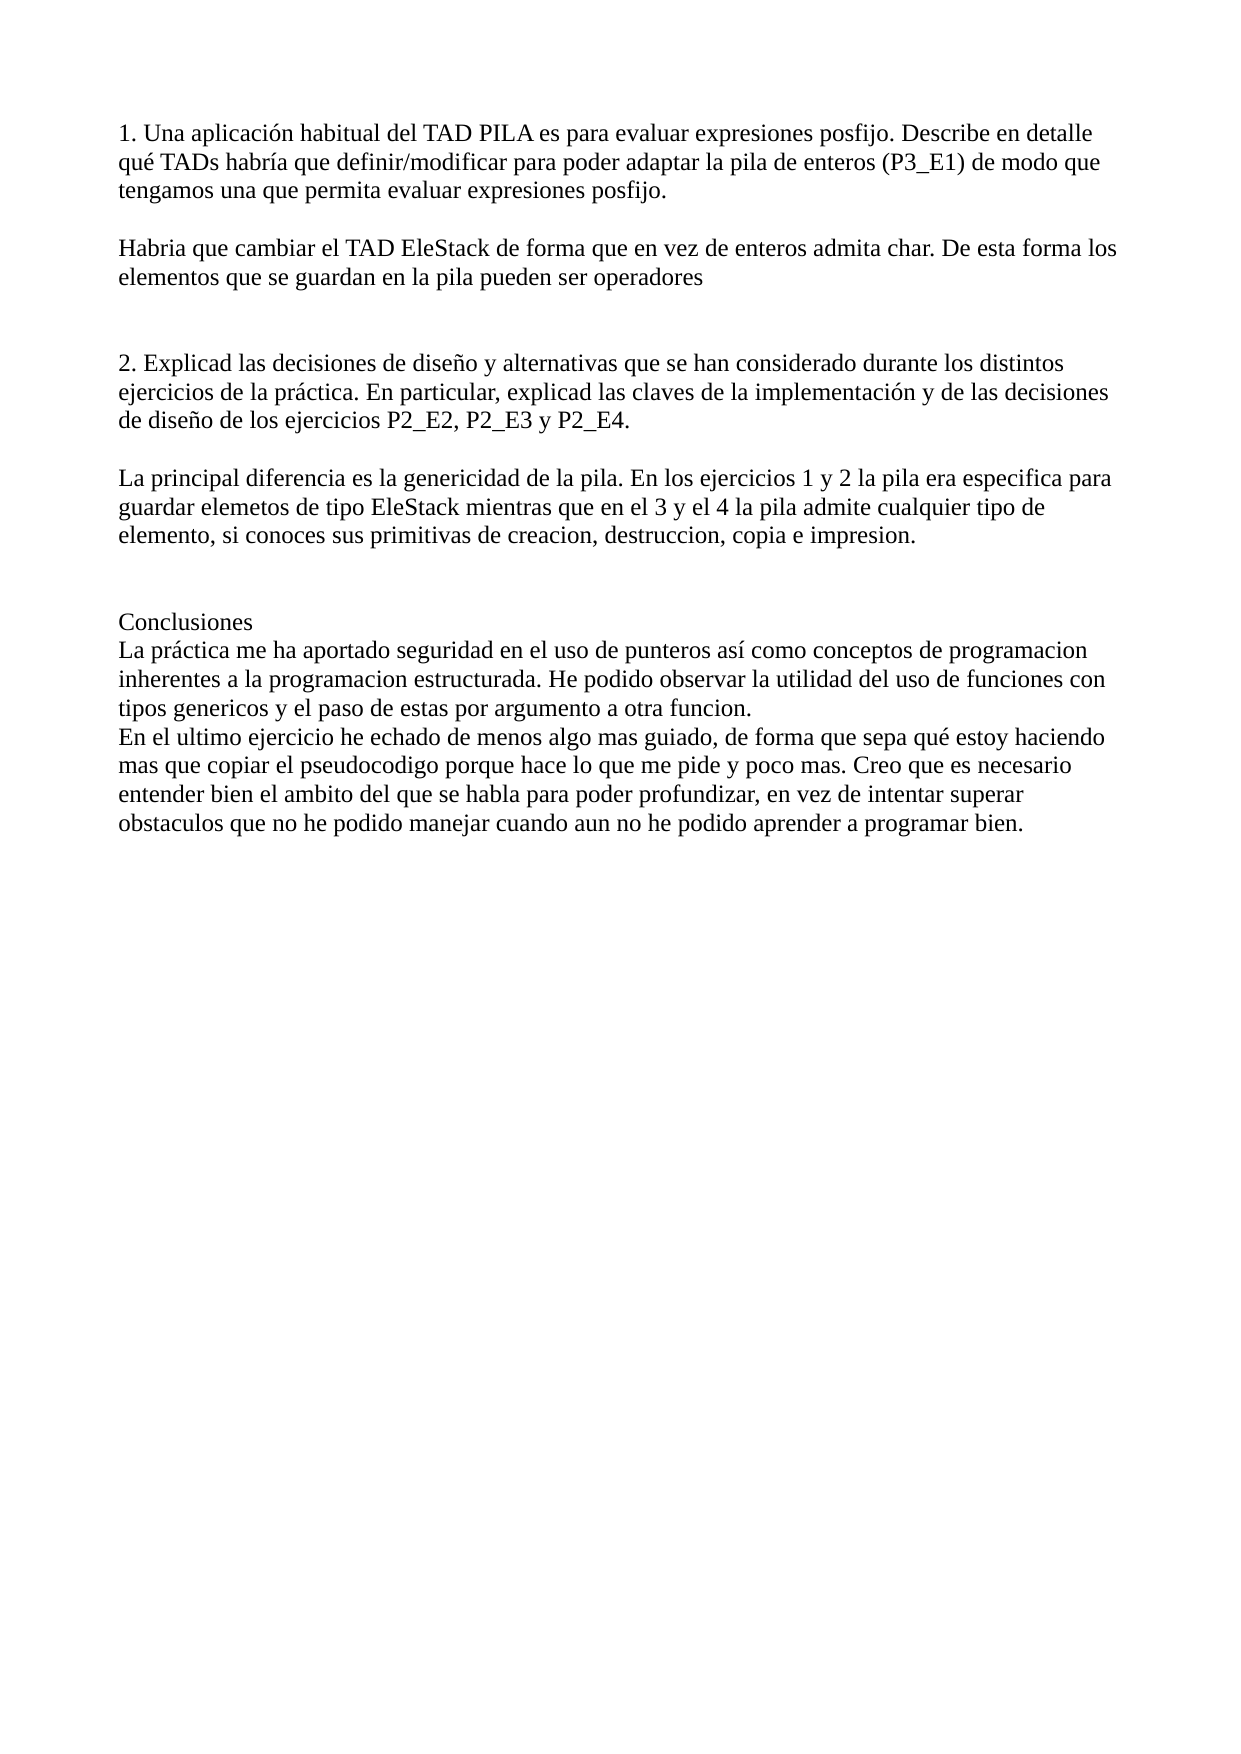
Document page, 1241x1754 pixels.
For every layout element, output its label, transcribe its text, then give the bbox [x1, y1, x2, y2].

text 2. Explicad las decisiones de diseño y alternativas que se han considerado durante los distintos ejercicios de la práctica. En particular, explicad las claves de la implementación y de las decisiones de diseño de los ejercicios P2_E2, P2_E3 y P2_E4. [118, 348, 1122, 434]
text En el ultimo ejercicio he echado de menos algo mas guiado, de forma que sepa qué estoy haciendo mas que copiar el pseudocodigo porque hace lo que me pide y poco mas. Creo que es necesario entender bien el ambito del que se habla para poder profundizar, en vez de intentar superar obstaculos que no he podido manejar cuando aun no he podido aprender a programar bien. [118, 722, 1122, 837]
text La práctica me ha aportado seguridad en el uso de punteros así como conceptos de programacion inherentes a la programacion estructurada. He podido observar la utilidad del uso de funciones con tipos genericos y el paso de estas por argumento a otra funcion. [118, 636, 1122, 722]
text La principal diferencia es la genericidad de la pila. En los ejercicios 1 y 2 la pila era especifica para guardar elemetos de tipo EleStack mientras que en el 3 y el 4 la pila admite cualquier tipo de elemento, si conoces sus primitivas de creacion, destruccion, copia e impresion. [118, 463, 1122, 549]
text 1. Una aplicación habitual del TAD PILA es para evaluar expresiones posfijo. Describe en detalle qué TADs habría que definir/modificar para poder adaptar la pila de enteros (P3_E1) de modo que tengamos una que permita evaluar expresiones posfijo. [118, 118, 1122, 204]
text Habria que cambiar el TAD EleStack de forma que en vez de enteros admita char. De esta forma los elementos que se guardan en la pila pueden ser operadores [118, 233, 1122, 291]
text Conclusiones [118, 607, 1122, 636]
